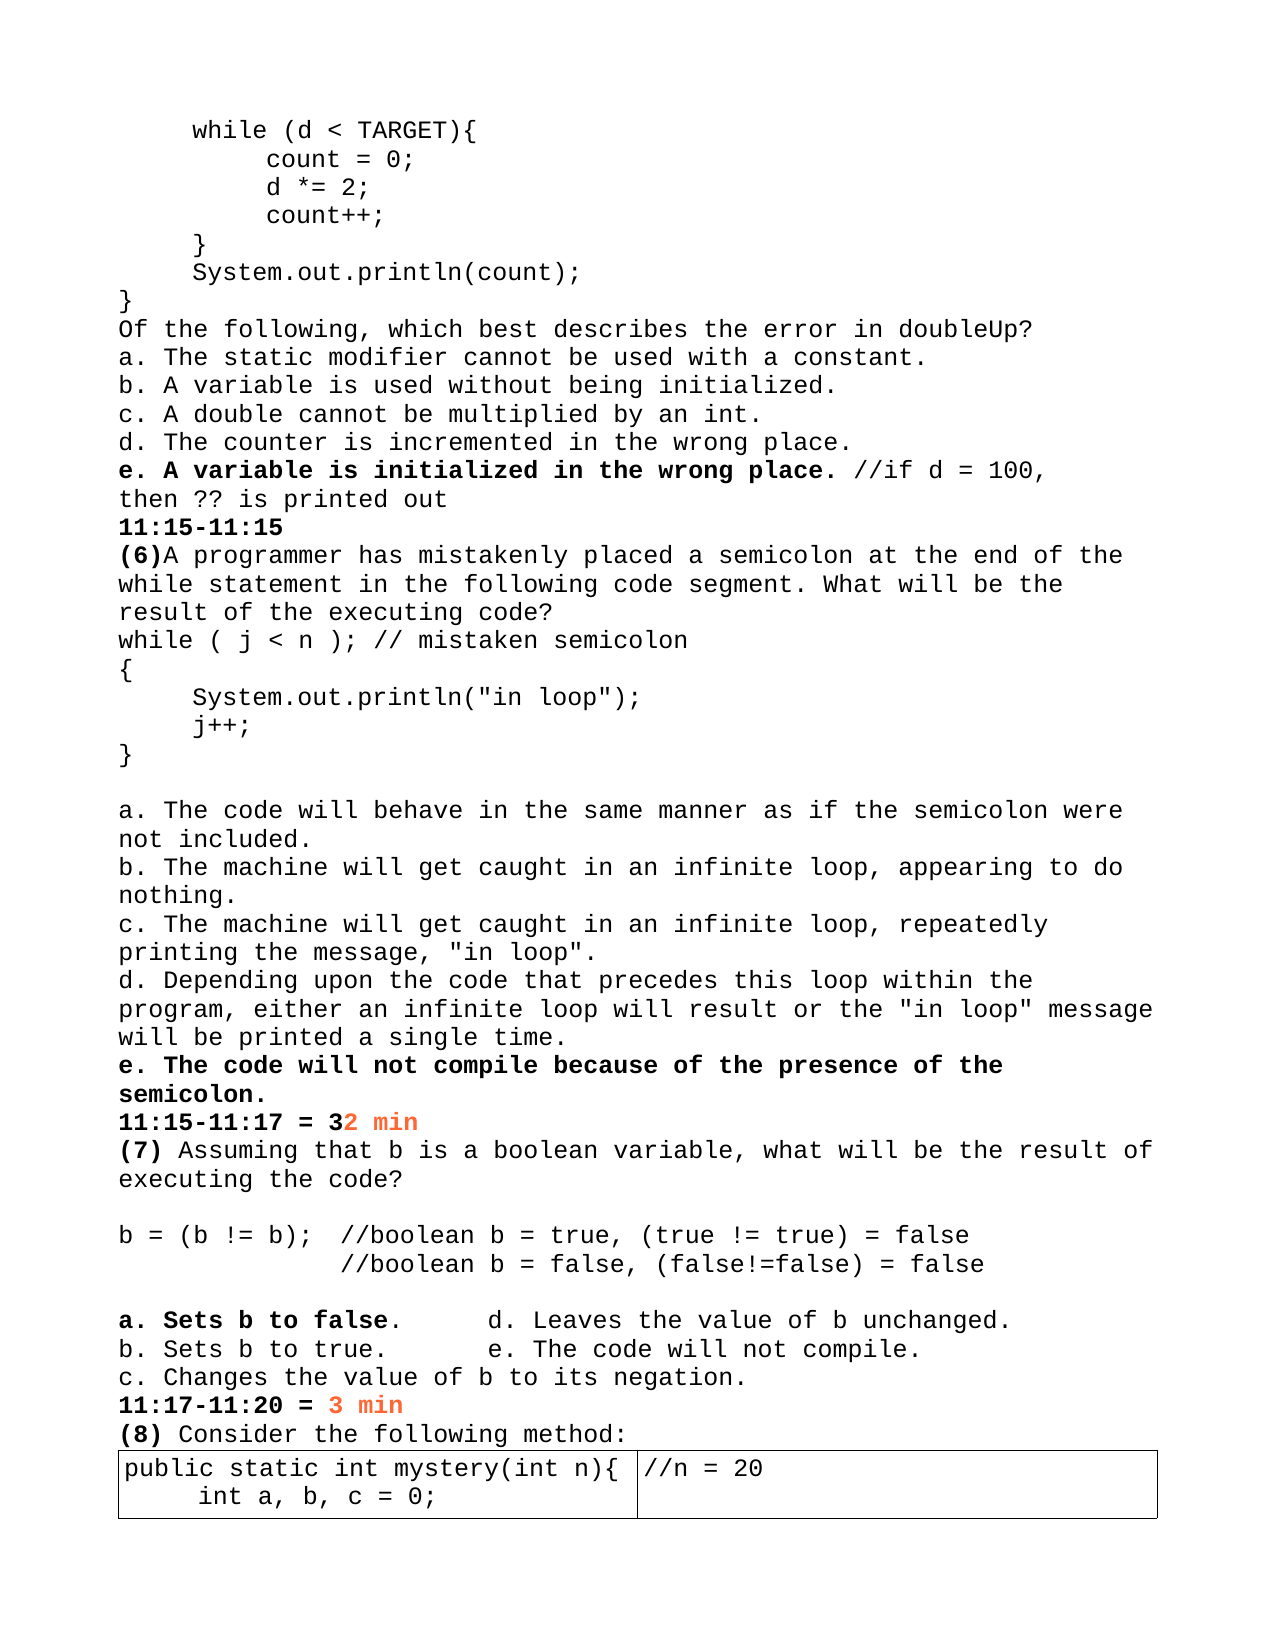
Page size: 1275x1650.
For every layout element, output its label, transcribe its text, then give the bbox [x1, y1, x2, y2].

text 11:15-11:15 [118, 515, 1157, 543]
text e. The code will not compile because of the presence of the semicolon. [118, 1053, 1157, 1110]
text Of the following, which best describes the error in doubleUp? [118, 316, 1157, 345]
text c. The machine will get caught in an infinite loop, repeatedly printing the message, "in loop". [118, 911, 1157, 968]
text c. A double cannot be multiplied by an int. [118, 401, 1157, 430]
text count = 0; [118, 146, 1157, 175]
text } [118, 288, 1157, 316]
text while (d < TARGET){ [118, 118, 1157, 146]
text a. Sets b to false. d. Leaves the value of b unchanged. [118, 1308, 1157, 1336]
text { [118, 656, 1157, 685]
text d *= 2; [118, 175, 1157, 203]
text //boolean b = false, (false!=false) = false [118, 1251, 1157, 1280]
text d. The counter is incremented in the wrong place. [118, 430, 1157, 458]
text System.out.println("in loop"); [118, 685, 1157, 713]
text count++; [118, 203, 1157, 231]
text b. The machine will get caught in an infinite loop, appearing to do nothing. [118, 855, 1157, 911]
text e. A variable is initialized in the wrong place. //if d = 100, then ?? is printed out [118, 458, 1157, 515]
text b. Sets b to true. e. The code will not compile. [118, 1336, 1157, 1365]
text c. Changes the value of b to its negation. [118, 1365, 1157, 1393]
text System.out.println(count); [118, 260, 1157, 288]
text (8) Consider the following method: [118, 1421, 1157, 1450]
text while ( j < n ); // mistaken semicolon [118, 628, 1157, 656]
text j++; [118, 713, 1157, 741]
text 11:15-11:17 = 32 min [118, 1110, 1157, 1138]
text a. The static modifier cannot be used with a constant. [118, 345, 1157, 373]
text b = (b != b); //boolean b = true, (true != true) = false [118, 1223, 1157, 1251]
text } [118, 231, 1157, 260]
text b. A variable is used without being initialized. [118, 373, 1157, 401]
text (7) Assuming that b is a boolean variable, what will be the result of executing the code? [118, 1138, 1157, 1195]
table_header public static int mystery(int n){ int a, b, c = 0; [119, 1451, 637, 1518]
table_header //n = 20 [638, 1451, 1157, 1518]
text a. The code will behave in the same manner as if the semicolon were not included. [118, 798, 1157, 855]
text 11:17-11:20 = 3 min [118, 1393, 1157, 1421]
text d. Depending upon the code that precedes this loop within the program, either an infinite loop will result or the "in loop" message will be printed a single time. [118, 968, 1157, 1053]
text (6)A programmer has mistakenly placed a semicolon at the end of the while statement in the following code segment. What will be the result of the executing code? [118, 543, 1157, 628]
text } [118, 741, 1157, 770]
